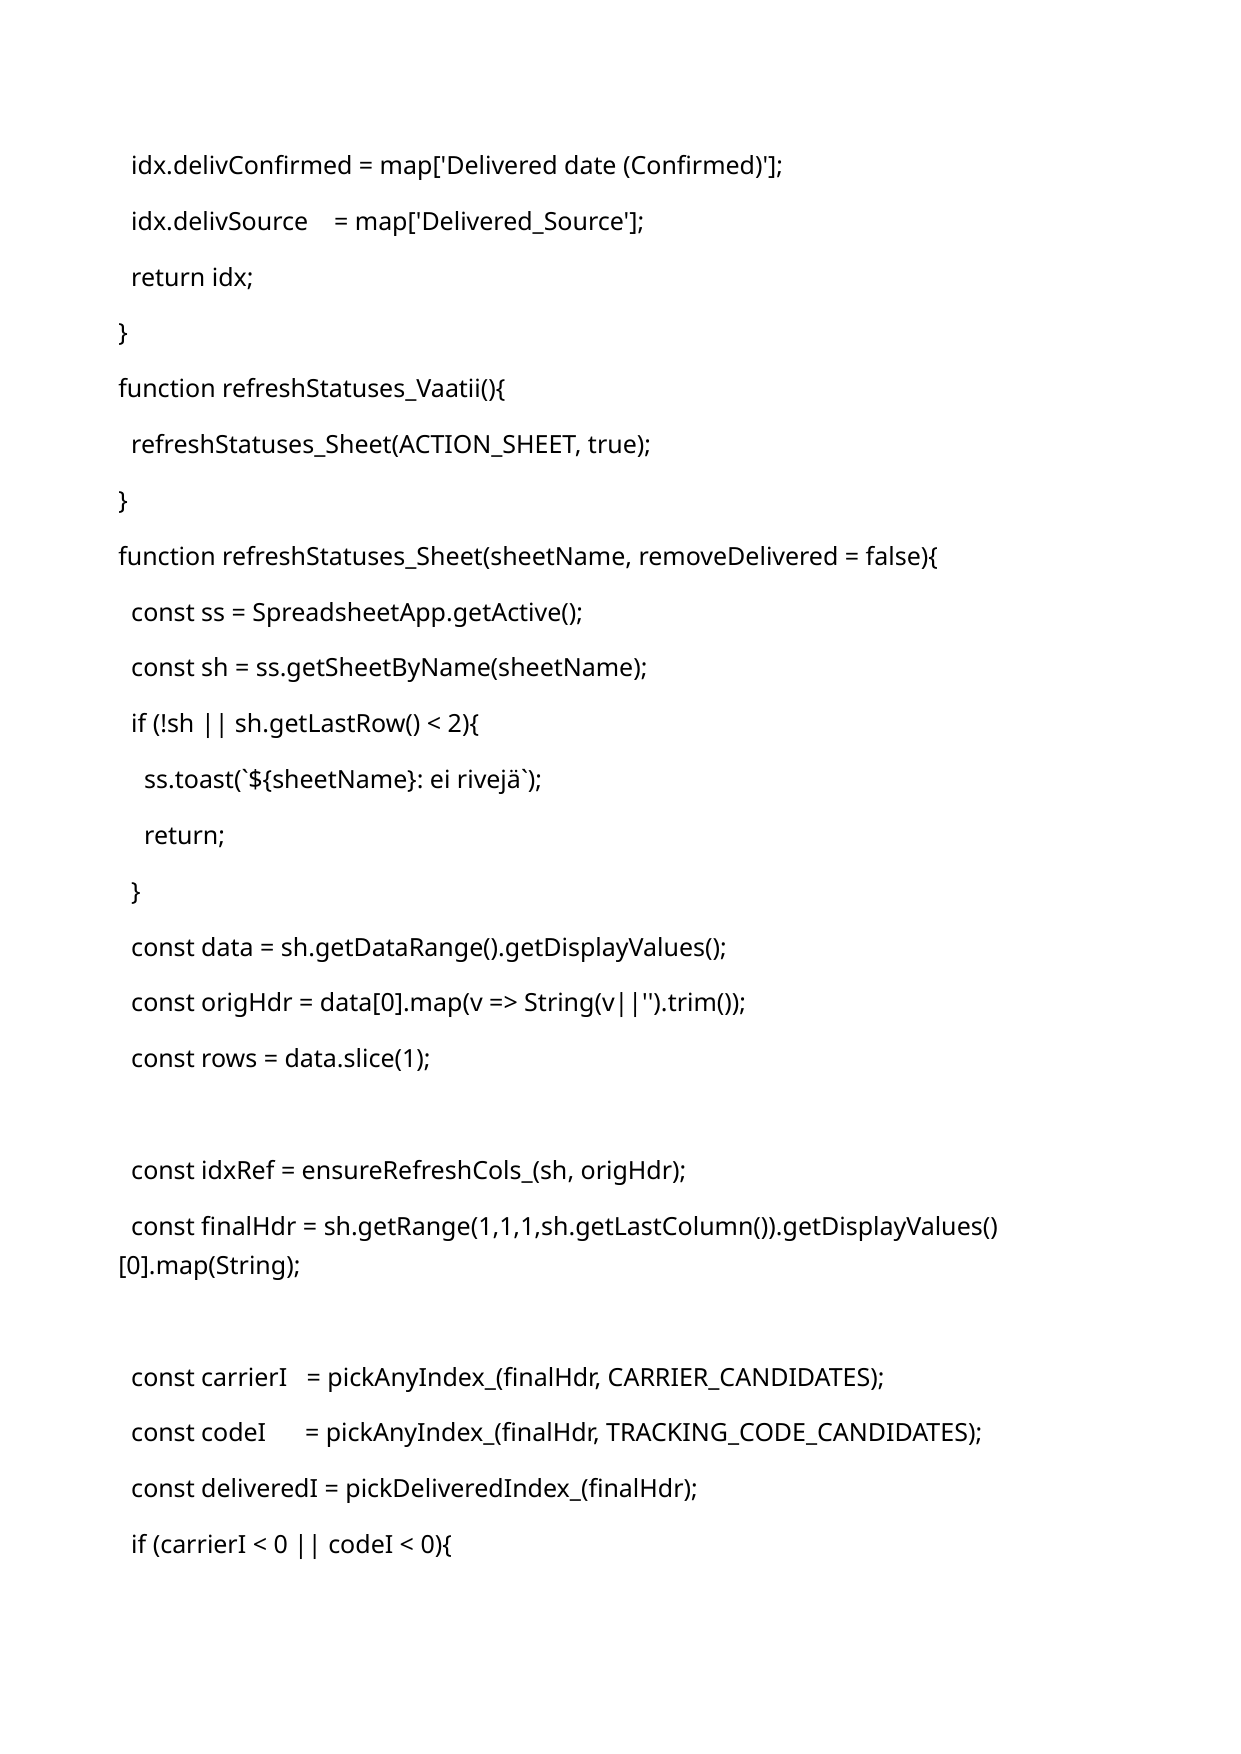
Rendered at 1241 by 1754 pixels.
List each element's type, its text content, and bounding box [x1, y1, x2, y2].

text const finalHdr = sh.getRange(1,1,1,sh.getLastColumn()).getDisplayValues()[0].map(String); [118, 1208, 1122, 1282]
text function refreshStatuses_Sheet(sheetName, removeDelivered = false){ [118, 538, 1122, 572]
text const sh = ss.getSheetByName(sheetName); [118, 650, 1122, 684]
text const carrierI = pickAnyIndex_(finalHdr, CARRIER_CANDIDATES); [118, 1359, 1122, 1393]
text } [118, 483, 1122, 517]
text return; [118, 818, 1122, 852]
text idx.delivSource = map['Delivered_Source']; [118, 203, 1122, 237]
text return idx; [118, 259, 1122, 293]
text const rows = data.slice(1); [118, 1041, 1122, 1075]
text ss.toast(`${sheetName}: ei rivejä`); [118, 762, 1122, 796]
text } [118, 873, 1122, 907]
text const idxRef = ensureRefreshCols_(sh, origHdr); [118, 1153, 1122, 1187]
text const ss = SpreadsheetApp.getActive(); [118, 594, 1122, 628]
text if (carrierI < 0 || codeI < 0){ [118, 1527, 1122, 1561]
text const deliveredI = pickDeliveredIndex_(finalHdr); [118, 1471, 1122, 1505]
text const codeI = pickAnyIndex_(finalHdr, TRACKING_CODE_CANDIDATES); [118, 1415, 1122, 1449]
text const data = sh.getDataRange().getDisplayValues(); [118, 929, 1122, 963]
text const origHdr = data[0].map(v => String(v||'').trim()); [118, 985, 1122, 1019]
text idx.delivConfirmed = map['Delivered date (Confirmed)']; [118, 148, 1122, 182]
text } [118, 315, 1122, 349]
text function refreshStatuses_Vaatii(){ [118, 371, 1122, 405]
text if (!sh || sh.getLastRow() < 2){ [118, 706, 1122, 740]
text refreshStatuses_Sheet(ACTION_SHEET, true); [118, 427, 1122, 461]
